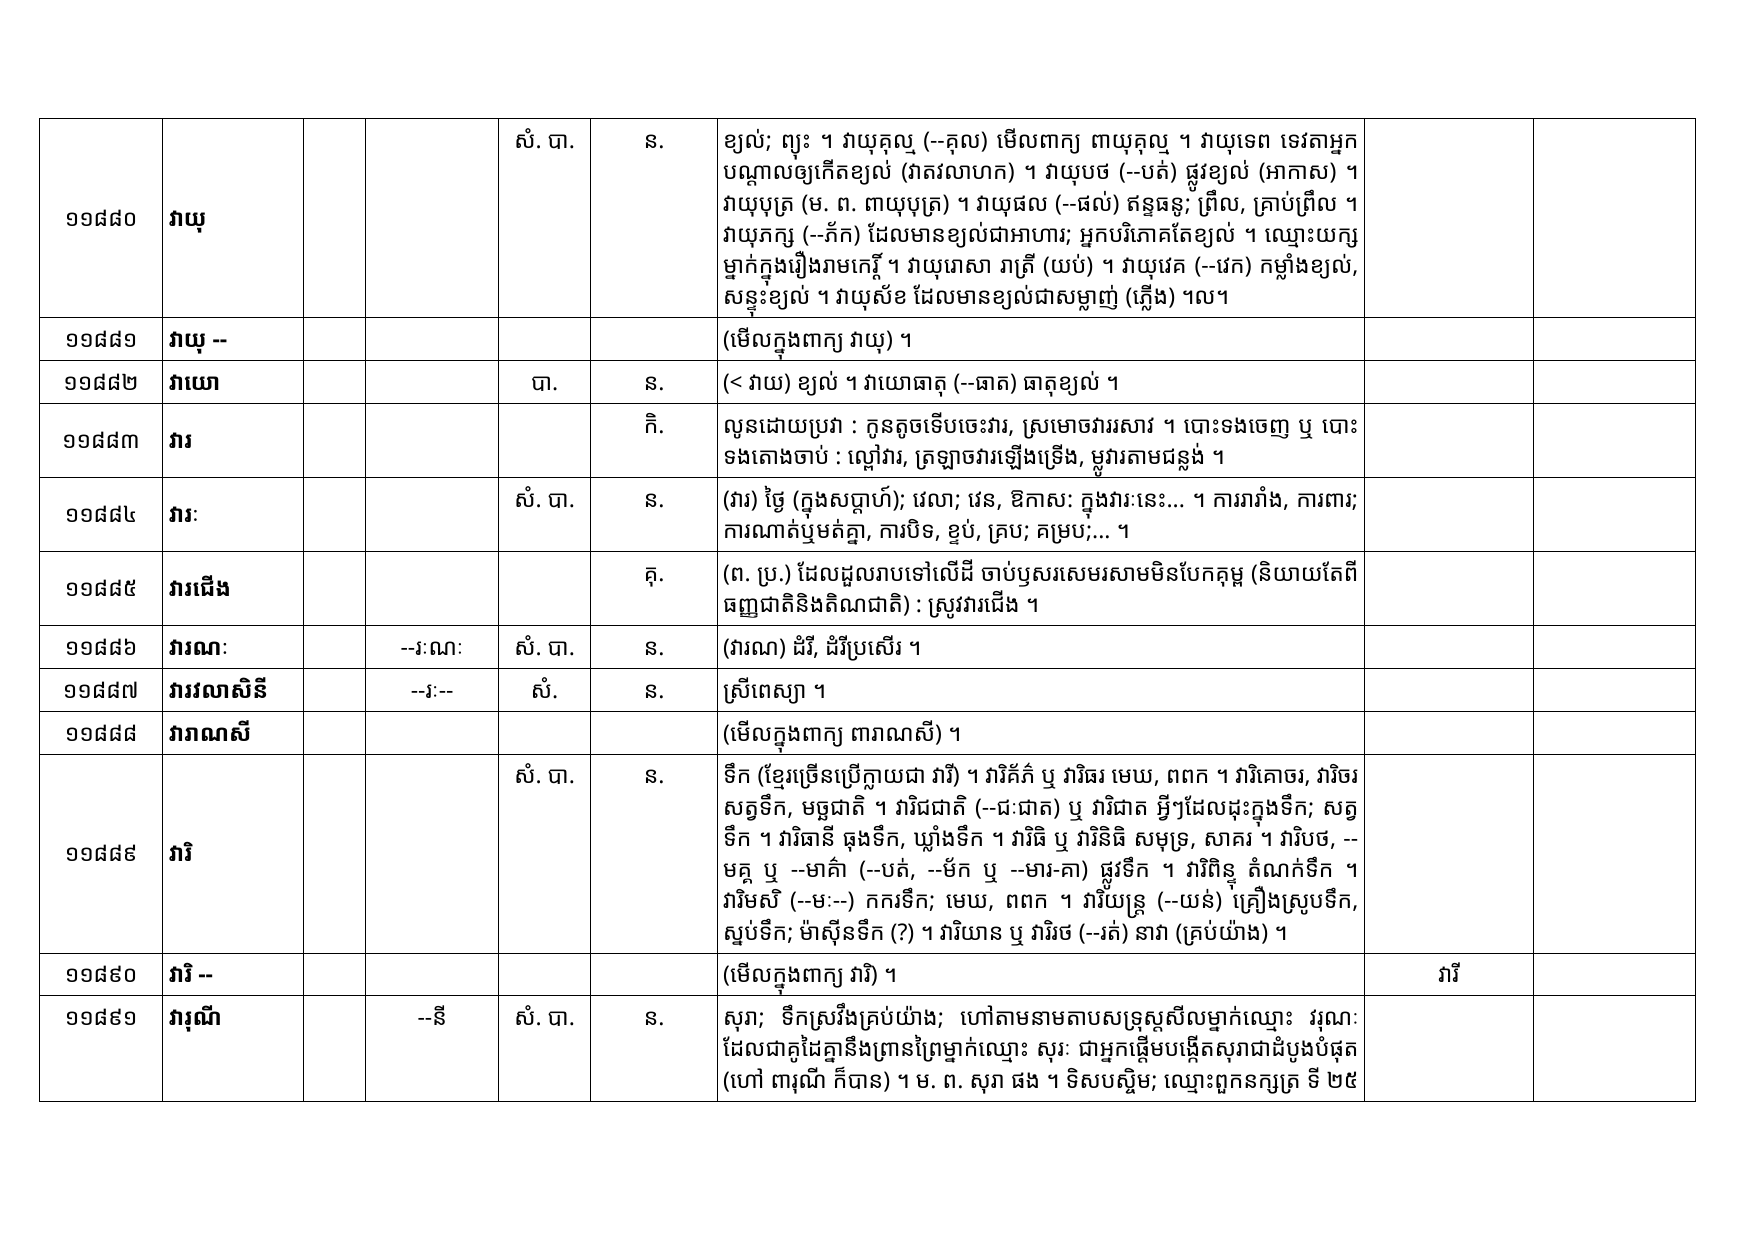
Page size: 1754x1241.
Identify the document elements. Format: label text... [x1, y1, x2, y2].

table_cell [304, 478, 365, 551]
table_cell គុ. [591, 552, 717, 625]
table_cell វាយុ -- [163, 318, 303, 360]
table_cell [1365, 119, 1533, 317]
table_cell ន. [591, 119, 717, 317]
table_cell [304, 996, 365, 1101]
table_cell [304, 669, 365, 711]
table_cell [1365, 552, 1533, 625]
table_cell វារី [1365, 954, 1533, 995]
table_cell សុរា; ទឹក​ស្រវឹង​គ្រប់​យ៉ាង; ហៅ​តាម​នាម​តាបស​ទ្រុស្ត​សីល​ម្នាក់​ឈ្មោះ វរុណៈ ដែល​ជា​គូ​ដៃ​គ្នា​នឹង​ព្រាន​ព្រៃ​ម្នាក់​ឈ្មោះ សុរៈ ជា​អ្នក​ផ្តើម​បង្កើត​សុរា​ជា​ដំបូង​បំផុត (ហៅ ពារុណី ក៏​បាន) ។ ម. ព. សុរា ផង ។ ទិស​បស្ចិម; ឈ្មោះ​ពួក​នក្សត្រ ទី ២៥ [718, 996, 1364, 1101]
table_cell វាយោ [163, 361, 303, 403]
table_cell សំ. បា. [499, 119, 590, 317]
table_cell [304, 119, 365, 317]
table_cell [591, 954, 717, 995]
table_cell --រៈណៈ [366, 626, 498, 668]
table_cell លូន​ដោយ​ប្រវា : កូន​តូច​ទើប​ចេះ​វារ, ស្រមោច​វារ​រសាវ ។ បោះ​ទង​ចេញ ឬ បោះ​ទង​តោង​ចាប់ : ល្ពៅ​វារ, ត្រឡាច​វារ​ឡើង​ទ្រើង, ម្លូ​វារ​តាម​ជន្លង់ ។ [718, 404, 1364, 477]
table_cell [1534, 478, 1695, 551]
table_cell [1534, 954, 1695, 995]
table_cell [366, 755, 498, 952]
table_cell ១១៨៩១ [40, 996, 162, 1101]
table_cell --នី [366, 996, 498, 1101]
table_cell សំ. បា. [499, 755, 590, 952]
table_cell [499, 318, 590, 360]
table_cell --រៈ-- [366, 669, 498, 711]
table_cell ន. [591, 478, 717, 551]
table_cell [366, 318, 498, 360]
table_cell [366, 361, 498, 403]
table_cell [304, 361, 365, 403]
table_cell [1534, 318, 1695, 360]
table_cell [1534, 626, 1695, 668]
table_cell វារ​ជើង [163, 552, 303, 625]
table_cell [1365, 669, 1533, 711]
table_cell (មើល​ក្នុង​ពាក្យ វាយុ) ។ [718, 318, 1364, 360]
table_cell [304, 755, 365, 952]
table_cell វារិ -- [163, 954, 303, 995]
table_cell ន. [591, 361, 717, 403]
table_cell [1534, 755, 1695, 952]
table_cell [366, 552, 498, 625]
table_cell [1534, 119, 1695, 317]
table_cell [1365, 361, 1533, 403]
table_cell [591, 318, 717, 360]
table_cell [1365, 404, 1533, 477]
table_cell វារិ [163, 755, 303, 952]
table_cell [1365, 996, 1533, 1101]
table_cell [499, 712, 590, 753]
table_cell [499, 552, 590, 625]
table_cell សំ. [499, 669, 590, 711]
table_cell [304, 626, 365, 668]
table_cell (មើល​ក្នុង​ពាក្យ វារិ) ។ [718, 954, 1364, 995]
table_cell ន. [591, 669, 717, 711]
table_cell ន. [591, 755, 717, 952]
table_cell [1534, 996, 1695, 1101]
table_cell [1534, 669, 1695, 711]
table_cell វារាណសី [163, 712, 303, 753]
table_cell វារណៈ [163, 626, 303, 668]
table_cell [499, 954, 590, 995]
table_cell បា. [499, 361, 590, 403]
table_cell ១១៨៨០ [40, 119, 162, 317]
table_cell ១១៨៨៥ [40, 552, 162, 625]
table_cell [304, 552, 365, 625]
table_cell ១១៨៨៨ [40, 712, 162, 753]
table_cell ១១៨៨២ [40, 361, 162, 403]
table_cell ទឹក (ខ្មែរ​ច្រើន​ប្រើ​ក្លាយ​ជា វារី) ។ វារិ​គ័ភ៌ ឬ វារិ​ធរ មេឃ, ពពក ។ វារិគោចរ, វារិចរ សត្វ​ទឹក, មច្ឆ​ជាតិ ។ វារិជជាតិ (--ជៈជាត) ឬ វារិជាត អ្វី​ៗ​ដែល​ដុះ​ក្នុង​ទឹក; សត្វ​ទឹក ។ វារិធានី ធុង​ទឹក, ឃ្លាំង​ទឹក ។ វារិធិ ឬ វារិនិធិ សមុទ្រ, សាគរ ។ វារិបថ, --មគ្គ ឬ --មាគ៌ា (--បត់, --ម័ក ឬ --មារ-គា) ផ្លូវ​ទឹក ។ វារិពិន្ទុ តំណក់​ទឹក ។ វារិមសិ (--មៈ--) កករ​ទឹក; មេឃ, ពពក ។ វារិយន្ត្រ (--យន់) គ្រឿង​ស្រូប​ទឹក, ស្នប់​ទឹក; ម៉ាស៊ីន​ទឹក (?) ។ វារិយាន ឬ វារិរថ (--រត់) នាវា (គ្រប់​យ៉ាង) ។ [718, 755, 1364, 952]
table_cell [366, 478, 498, 551]
table_cell (< វាយ) ខ្យល់ ។ វាយោ​ធាតុ (--ធាត) ធាតុ​ខ្យល់ ។ [718, 361, 1364, 403]
table_cell (ព. ប្រ.) ដែល​ដួល​រាប​ទៅ​លើ​ដី ចាប់​ឫស​រសេមរសាម​មិន​បែក​គុម្ព (និយាយ​តែ​ពី​ធញ្ញ​ជាតិ​និង​តិណ​ជាតិ) : ស្រូវ​វារ​ជើង ។ [718, 552, 1364, 625]
table_cell [1534, 712, 1695, 753]
table_cell (វារ) ថ្ងៃ (ក្នុង​សប្តាហ៍); វេលា; វេន, ឱកាស: ក្នុង​វារៈ​នេះ... ។ ការ​រារាំង, ការពារ; ការ​ណាត់​ឬ​មត់​គ្នា, ការ​បិទ, ខ្ទប់, គ្រប; គម្រប;... ។ [718, 478, 1364, 551]
table_cell [1534, 361, 1695, 403]
table_cell (មើល​ក្នុង​ពាក្យ ពារាណសី) ។ [718, 712, 1364, 753]
table_cell [304, 954, 365, 995]
table_cell [1365, 755, 1533, 952]
table_cell ស្រី​ពេស្យា ។ [718, 669, 1364, 711]
table_cell ១១៨៨៤ [40, 478, 162, 551]
table_cell សំ. បា. [499, 478, 590, 551]
table_cell ១១៨៩០ [40, 954, 162, 995]
table_cell [1534, 552, 1695, 625]
table_cell វារៈ [163, 478, 303, 551]
table_cell [304, 712, 365, 753]
table_cell [1365, 318, 1533, 360]
table_cell វាយុ [163, 119, 303, 317]
table_cell [366, 404, 498, 477]
table_cell ១១៨៨១ [40, 318, 162, 360]
table_cell ខ្យល់; ព្យុះ ។ វាយុគុល្ម (--គុល) មើល​ពាក្យ ពាយុគុល្ម ។ វាយុទេព ទេវតា​អ្នក​បណ្ដាល​ឲ្យ​កើត​ខ្យល់ (វាតវលាហក) ។ វាយុបថ (--បត់) ផ្លូវ​ខ្យល់ (អាកាស) ។ វាយុបុត្រ (ម. ព. ពាយុបុត្រ) ។ វាយុផល (--ផល់) ឥន្ទធនូ; ព្រឹល, គ្រាប់​ព្រឹល ។ វាយុភក្ស (--ភ័ក) ដែល​មាន​ខ្យល់​ជា​អាហារ; អ្នក​បរិភោគ​តែ​ខ្យល់ ។ ឈ្មោះ​យក្ស​ម្នាក់​ក្នុង​រឿង​រាមកេរ្តិ៍ ។ វាយុរោសា រាត្រី (យប់) ។ វាយុវេគ (--វេក) កម្លាំង​ខ្យល់, សន្ទុះ​ខ្យល់ ។ វាយុស័ខ ដែល​មាន​ខ្យល់​ជា​សម្លាញ់ (ភ្លើង) ។ល។ [718, 119, 1364, 317]
table_cell ១១៨៨៦ [40, 626, 162, 668]
table_cell [1365, 478, 1533, 551]
table_cell វារ [163, 404, 303, 477]
table_cell [1534, 404, 1695, 477]
table_cell ន. [591, 626, 717, 668]
table_cell សំ. បា. [499, 996, 590, 1101]
table_cell [304, 318, 365, 360]
table_cell [366, 954, 498, 995]
table_cell [304, 404, 365, 477]
table_cell កិ. [591, 404, 717, 477]
table_cell [1365, 712, 1533, 753]
table_cell ១១៨៨៣ [40, 404, 162, 477]
table_cell ១១៨៨៧ [40, 669, 162, 711]
table_cell (វារណ) ដំរី, ដំរី​ប្រសើរ ។ [718, 626, 1364, 668]
table_cell [499, 404, 590, 477]
table_cell ន. [591, 996, 717, 1101]
table_cell [366, 119, 498, 317]
table_cell វារវលាសិនី [163, 669, 303, 711]
table_cell វារុណី [163, 996, 303, 1101]
table_cell [366, 712, 498, 753]
table_cell [591, 712, 717, 753]
table_cell សំ. បា. [499, 626, 590, 668]
table_cell ១១៨៨៩ [40, 755, 162, 952]
table_cell [1365, 626, 1533, 668]
